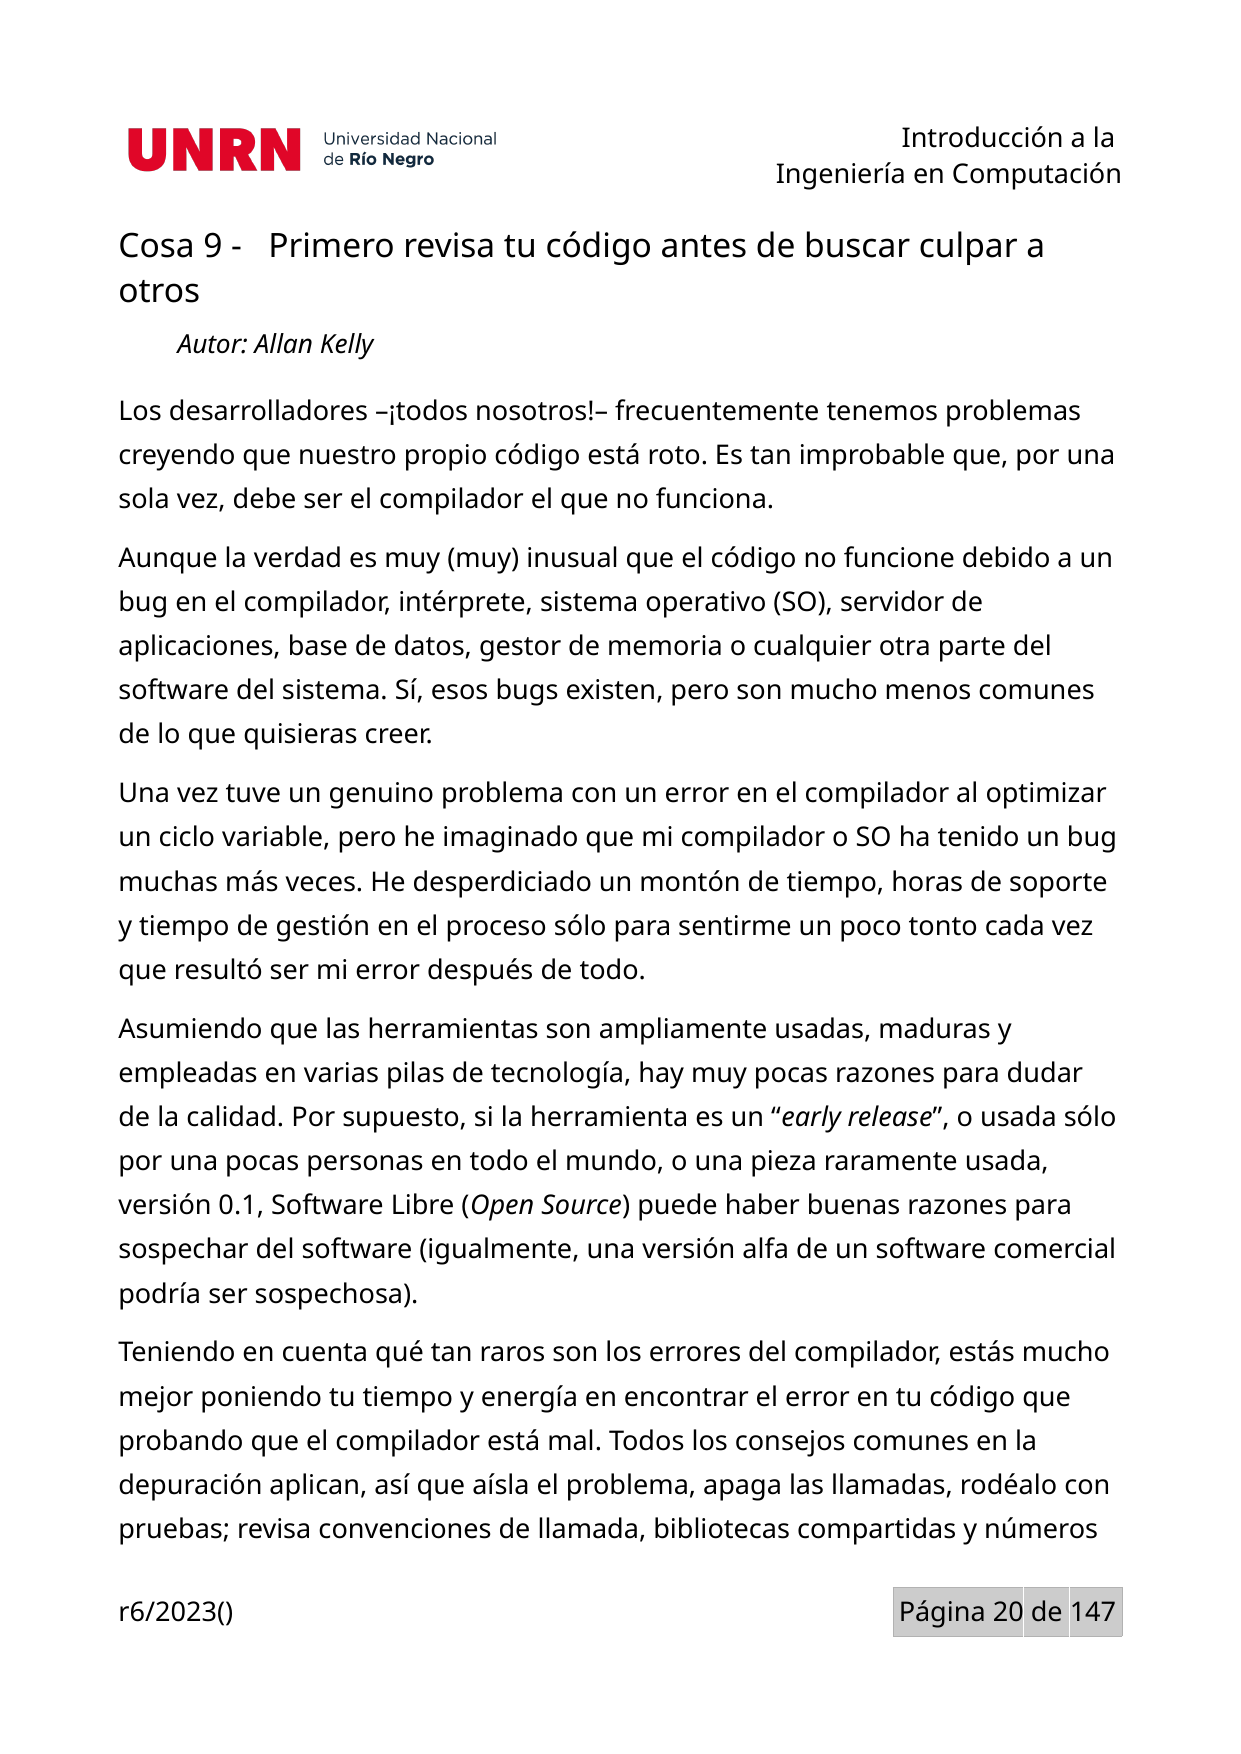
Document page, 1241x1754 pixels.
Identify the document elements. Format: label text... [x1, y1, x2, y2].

subtitle Primero revisa tu código antes de buscar culpar a otros [118, 221, 1122, 313]
picture [118, 118, 505, 180]
text Asumiendo que las herramientas son ampliamente usadas, maduras y empleadas en varias pilas de tecnología, hay muy pocas razones para dudar de la calidad. Por supuesto, si la herramienta es un “early release”, o usada sólo por una pocas personas en todo el mundo, o una pieza raramente usada, versión 0.1, Software Libre (Open Source) puede haber buenas razones para sospechar del software (igualmente, una versión alfa de un software comercial podría ser sospechosa). [118, 1009, 1122, 1311]
text Los desarrolladores –¡todos nosotros!– frecuentemente tenemos problemas creyendo que nuestro propio código está roto. Es tan improbable que, por una sola vez, debe ser el compilador el que no funciona. [118, 391, 1122, 516]
text Autor: Allan Kelly [177, 325, 1122, 361]
text Aunque la verdad es muy (muy) inusual que el código no funcione debido a un bug en el compilador, intérprete, sistema operativo (SO), servidor de aplicaciones, base de datos, gestor de memoria o cualquier otra parte del software del sistema. Sí, esos bugs existen, pero son mucho menos comunes de lo que quisieras creer. [118, 538, 1122, 752]
text Teniendo en cuenta qué tan raros son los errores del compilador, estás mucho mejor poniendo tu tiempo y energía en encontrar el error en tu código que probando que el compilador está mal. Todos los consejos comunes en la depuración aplican, así que aísla el problema, apaga las llamadas, rodéalo con pruebas; revisa convenciones de llamada, bibliotecas compartidas y números [118, 1333, 1122, 1546]
text Una vez tuve un genuino problema con un error en el compilador al optimizar un ciclo variable, pero he imaginado que mi compilador o SO ha tenido un bug muchas más veces. He desperdiciado un montón de tiempo, horas de soporte y tiempo de gestión en el proceso sólo para sentirme un poco tonto cada vez que resultó ser mi error después de todo. [118, 774, 1122, 987]
